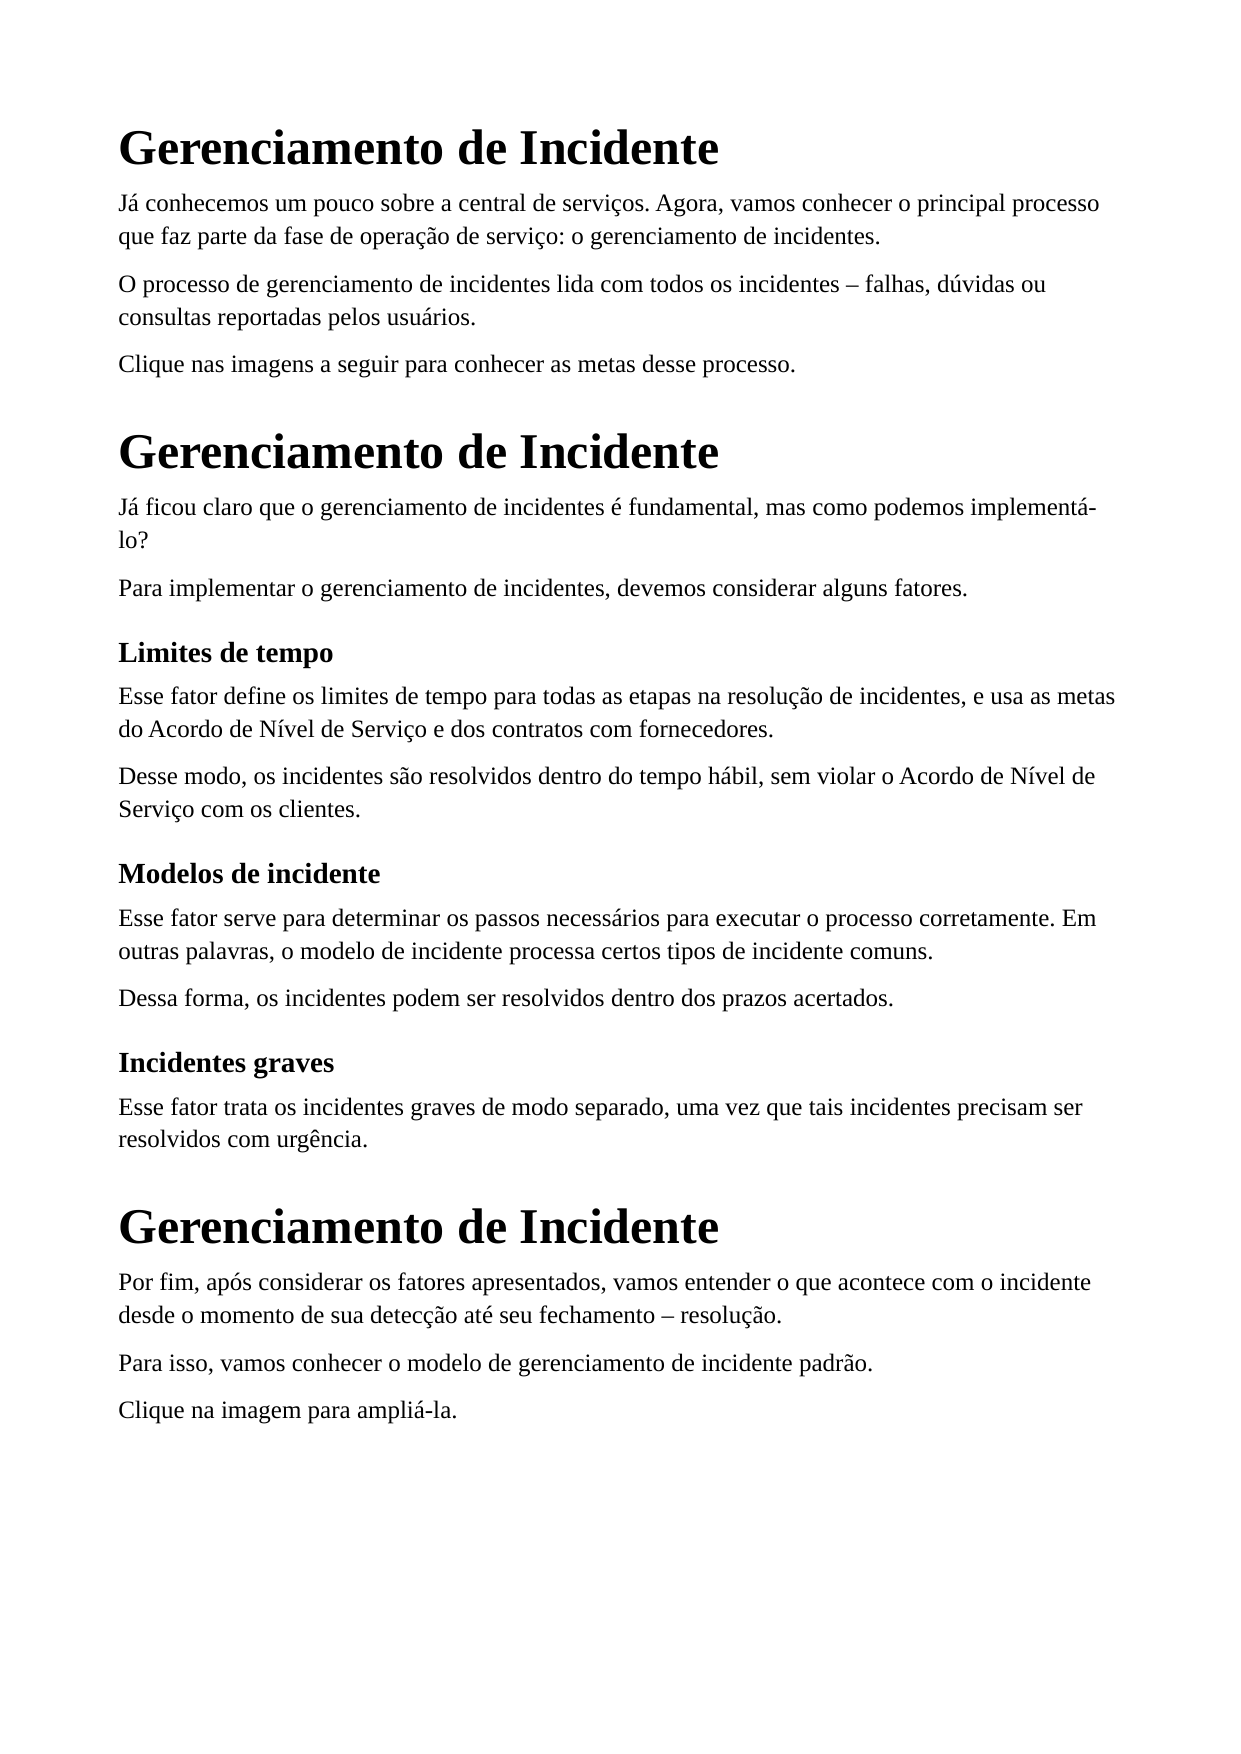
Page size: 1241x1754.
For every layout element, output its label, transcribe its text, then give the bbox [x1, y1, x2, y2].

subtitle Incidentes graves [118, 1046, 1122, 1079]
text Por fim, após considerar os fatores apresentados, vamos entender o que acontece com o incidente desde o momento de sua detecção até seu fechamento – resolução. [118, 1267, 1122, 1329]
text Dessa forma, os incidentes podem ser resolvidos dentro dos prazos acertados. [118, 983, 1122, 1012]
text O processo de gerenciamento de incidentes lida com todos os incidentes – falhas, dúvidas ou consultas reportadas pelos usuários. [118, 269, 1122, 331]
subtitle Gerenciamento de Incidente [118, 422, 1122, 479]
text Desse modo, os incidentes são resolvidos dentro do tempo hábil, sem violar o Acordo de Nível de Serviço com os clientes. [118, 761, 1122, 823]
subtitle Modelos de incidente [118, 857, 1122, 890]
text Esse fator serve para determinar os passos necessários para executar o processo corretamente. Em outras palavras, o modelo de incidente processa certos tipos de incidente comuns. [118, 903, 1122, 964]
text Para implementar o gerenciamento de incidentes, devemos considerar alguns fatores. [118, 573, 1122, 601]
text Clique nas imagens a seguir para conhecer as metas desse processo. [118, 349, 1122, 378]
text Esse fator define os limites de tempo para todas as etapas na resolução de incidentes, e usa as metas do Acordo de Nível de Serviço e dos contratos com fornecedores. [118, 681, 1122, 743]
text Clique na imagem para ampliá-la. [118, 1395, 1122, 1424]
subtitle Gerenciamento de Incidente [118, 1197, 1122, 1255]
subtitle Limites de tempo [118, 635, 1122, 668]
text Já conhecemos um pouco sobre a central de serviços. Agora, vamos conhecer o principal processo que faz parte da fase de operação de serviço: o gerenciamento de incidentes. [118, 188, 1122, 250]
text Para isso, vamos conhecer o modelo de gerenciamento de incidente padrão. [118, 1348, 1122, 1377]
text Já ficou claro que o gerenciamento de incidentes é fundamental, mas como podemos implementá-lo? [118, 492, 1122, 554]
text Esse fator trata os incidentes graves de modo separado, uma vez que tais incidentes precisam ser resolvidos com urgência. [118, 1092, 1122, 1153]
subtitle Gerenciamento de Incidente [118, 118, 1122, 176]
